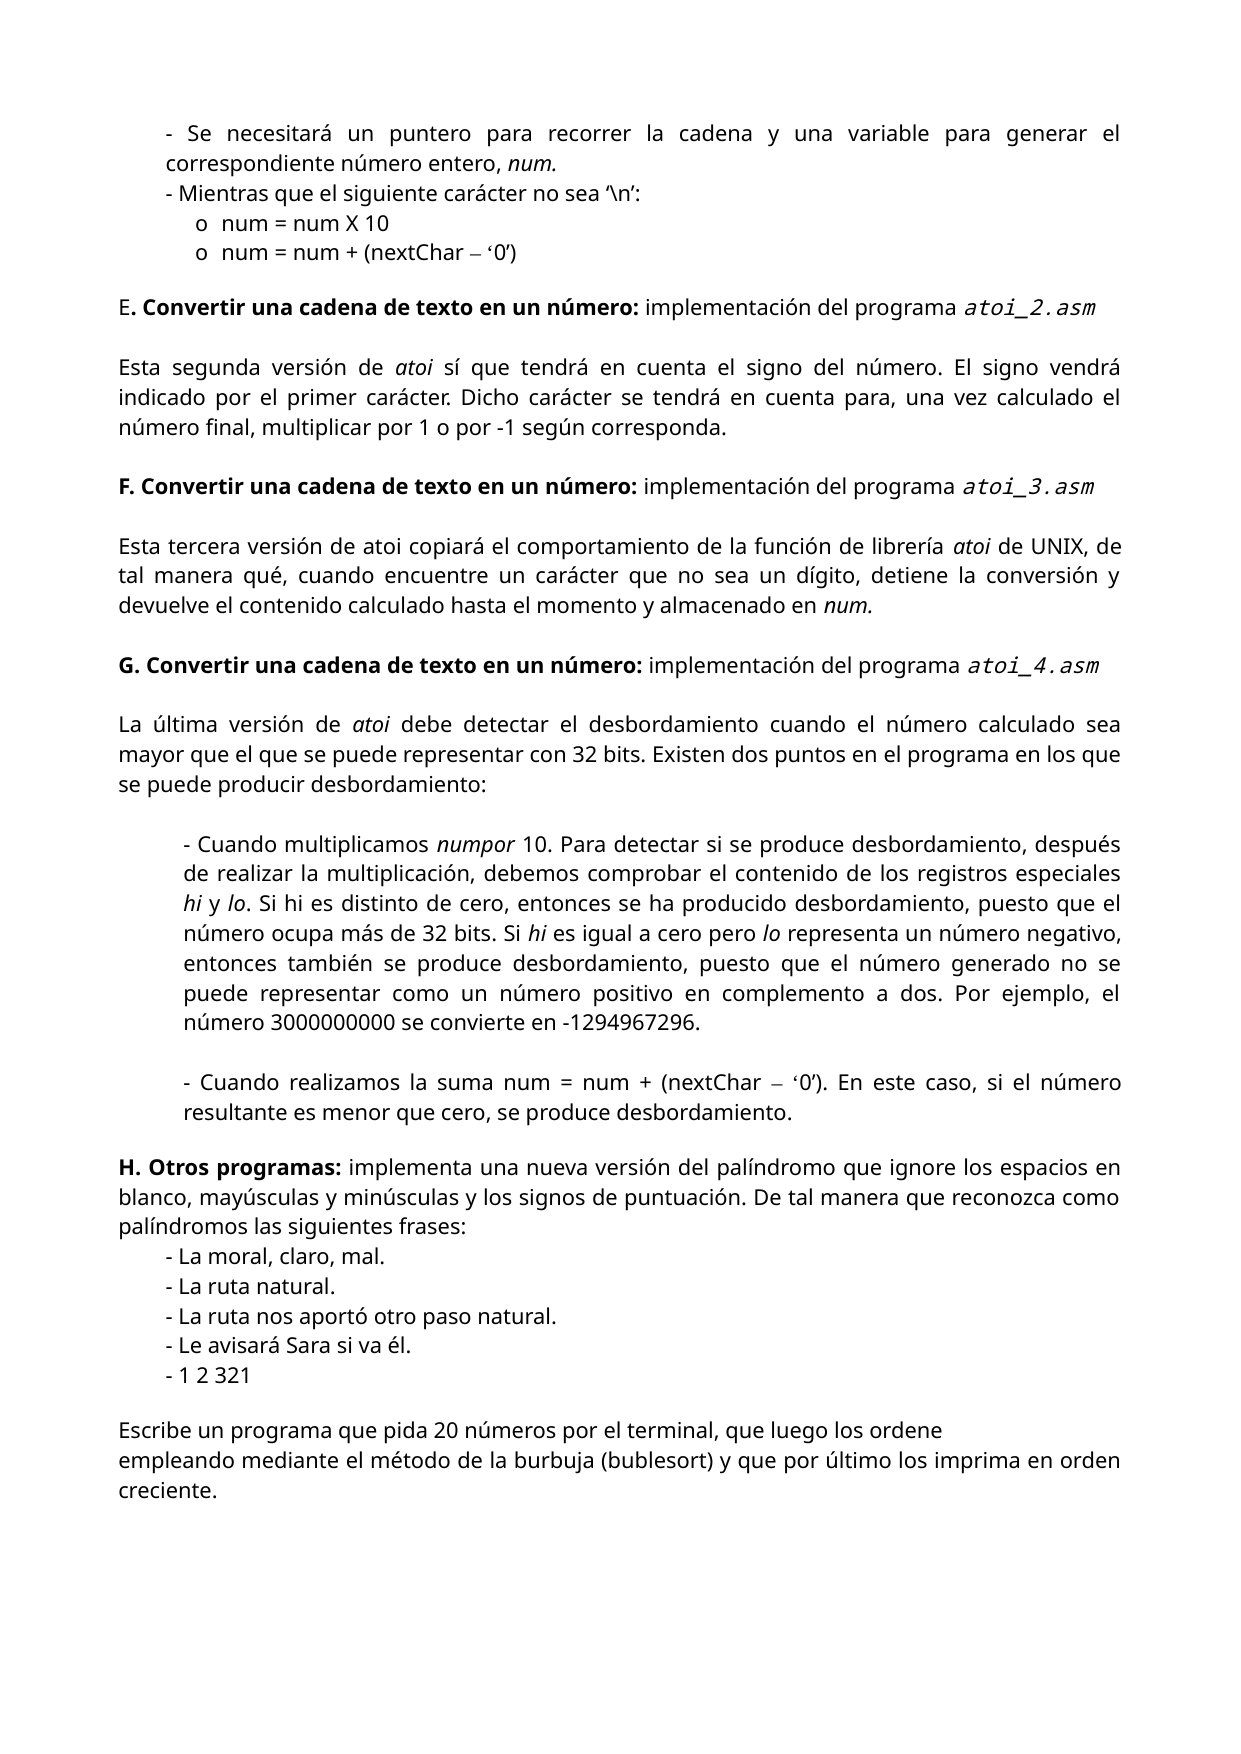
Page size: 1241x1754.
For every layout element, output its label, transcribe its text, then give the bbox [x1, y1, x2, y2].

text - Cuando multiplicamos numpor 10. Para detectar si se produce desbordamiento, después de realizar la multiplicación, debemos comprobar el contenido de los registros especiales hi y lo. Si hi es distinto de cero, entonces se ha producido desbordamiento, puesto que el número ocupa más de 32 bits. Si hi es igual a cero pero lo representa un número negativo, entonces también se produce desbordamiento, puesto que el número generado no se puede representar como un número positivo en complemento a dos. Por ejemplo, el número 3000000000 se convierte en -1294967296. [183, 828, 1122, 1037]
text - Mientras que el siguiente carácter no sea ‘\n’: [165, 178, 1122, 207]
text - La ruta nos aportó otro paso natural. [165, 1301, 1122, 1330]
text - 1 2 321 [165, 1360, 1122, 1390]
text H. Otros programas: implementa una nueva versión del palíndromo que ignore los espacios en blanco, mayúsculas y minúsculas y los signos de puntuación. De tal manera que reconozca como palíndromos las siguientes frases: [118, 1152, 1122, 1241]
text - Le avisará Sara si va él. [165, 1330, 1122, 1360]
text Escribe un programa que pida 20 números por el terminal, que luego los ordene [118, 1415, 1122, 1445]
text - La ruta natural. [165, 1271, 1122, 1301]
text E. Convertir una cadena de texto en un número: implementación del programa atoi_2.asm [118, 292, 1122, 322]
text - Cuando realizamos la suma num = num + (nextChar – ‘0’). En este caso, si el número resultante es menor que cero, se produce desbordamiento. [183, 1067, 1122, 1126]
text - La moral, claro, mal. [165, 1241, 1122, 1271]
text - Se necesitará un puntero para recorrer la cadena y una variable para generar el correspondiente número entero, num. [165, 118, 1122, 178]
text o num = num X 10 [195, 207, 1122, 237]
text o num = num + (nextChar – ‘0’) [195, 237, 1122, 267]
text F. Convertir una cadena de texto en un número: implementación del programa atoi_3.asm [118, 471, 1122, 501]
text La última versión de atoi debe detectar el desbordamiento cuando el número calculado sea mayor que el que se puede representar con 32 bits. Existen dos puntos en el programa en los que se puede producir desbordamiento: [118, 709, 1122, 799]
text G. Convertir una cadena de texto en un número: implementación del programa atoi_4.asm [118, 650, 1122, 679]
text empleando mediante el método de la burbuja (bublesort) y que por último los imprima en orden creciente. [118, 1445, 1122, 1504]
text Esta tercera versión de atoi copiará el comportamiento de la función de librería atoi de UNIX, de tal manera qué, cuando encuentre un carácter que no sea un dígito, detiene la conversión y devuelve el contenido calculado hasta el momento y almacenado en num. [118, 531, 1122, 620]
text Esta segunda versión de atoi sí que tendrá en cuenta el signo del número. El signo vendrá indicado por el primer carácter. Dicho carácter se tendrá en cuenta para, una vez calculado el número final, multiplicar por 1 o por -1 según corresponda. [118, 352, 1122, 441]
